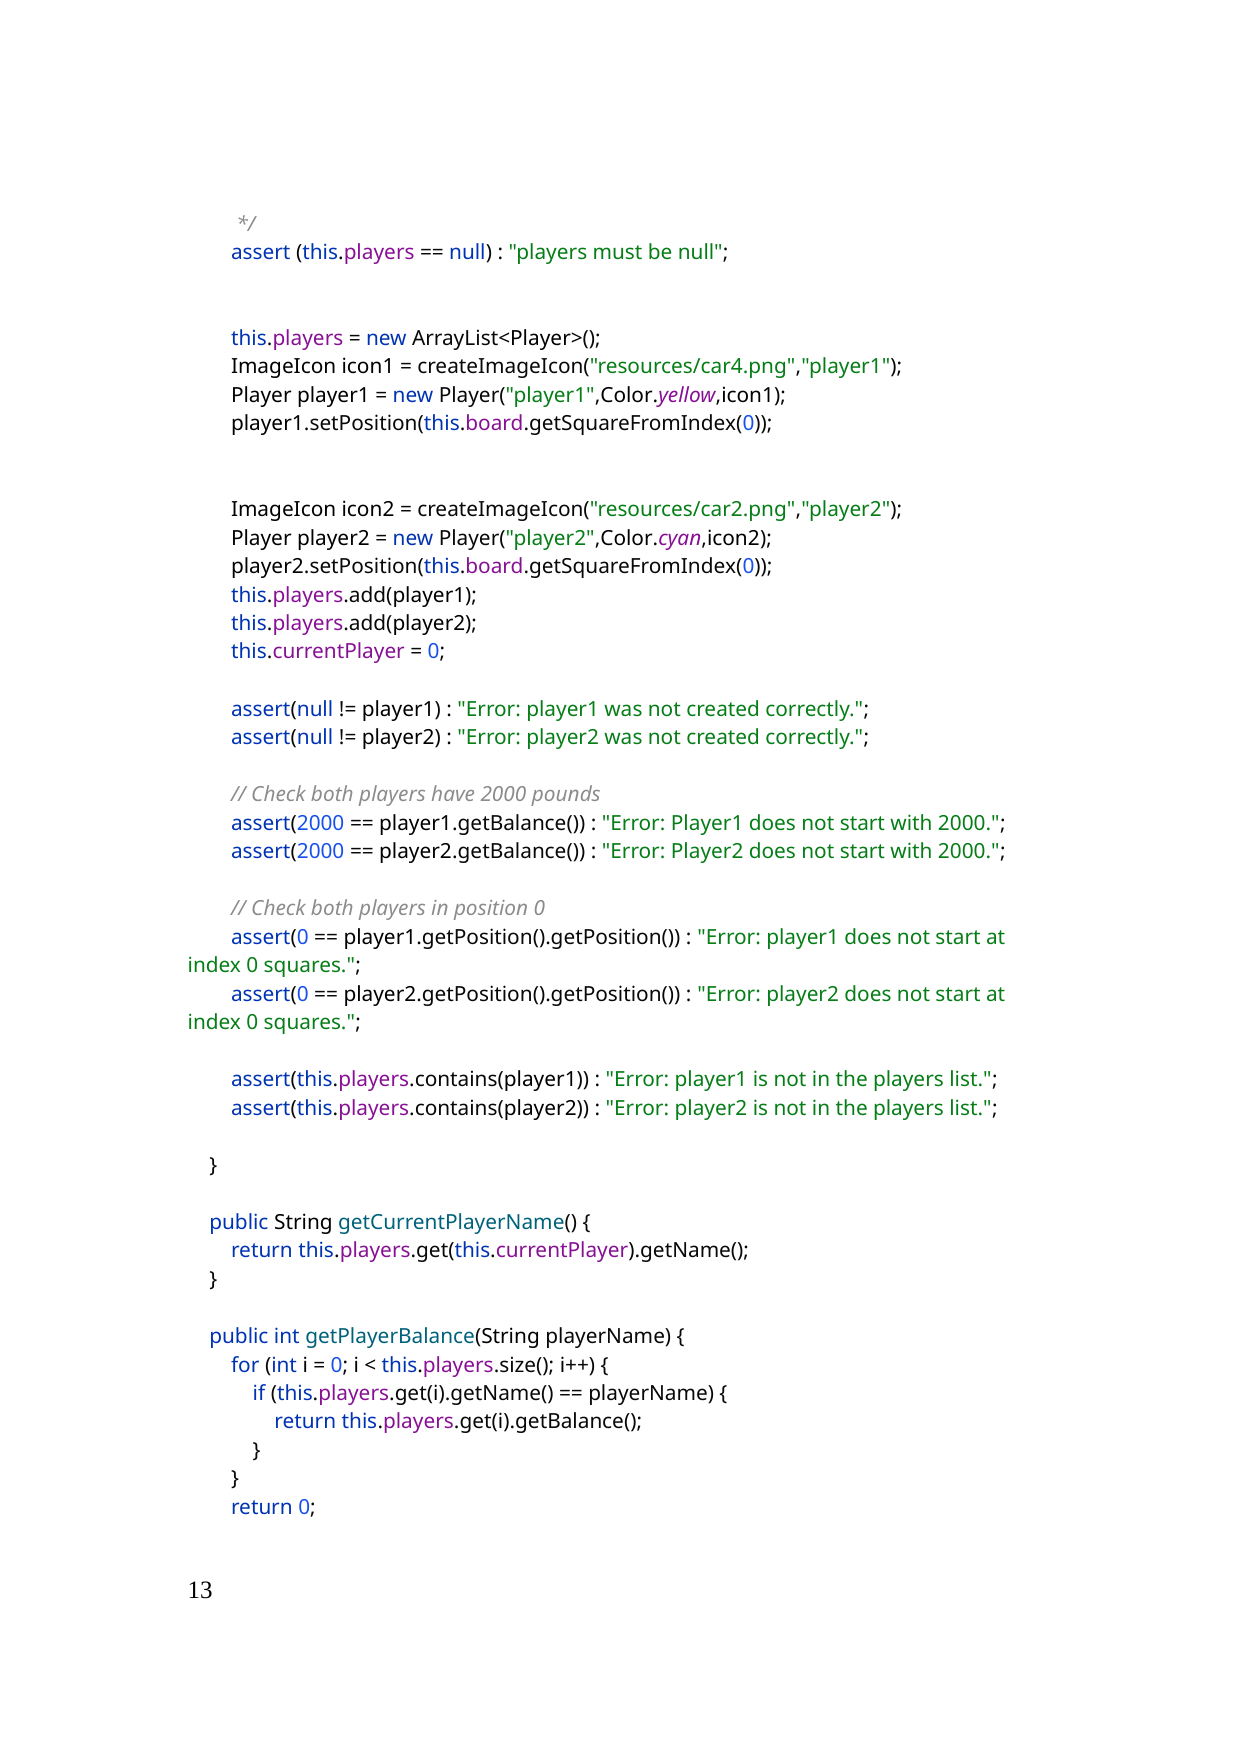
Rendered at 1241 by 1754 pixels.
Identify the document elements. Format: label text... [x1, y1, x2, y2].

text */ assert (this.players == null) : "players must be null"; this.players = new ArrayList<Player>(); ImageIcon icon1 = createImageIcon("resources/car4.png","player1"); Player player1 = new Player("player1",Color.yellow,icon1); player1.setPosition(this.board.getSquareFromIndex(0)); ImageIcon icon2 = createImageIcon("resources/car2.png","player2"); Player player2 = new Player("player2",Color.cyan,icon2); player2.setPosition(this.board.getSquareFromIndex(0)); this.players.add(player1); this.players.add(player2); this.currentPlayer = 0; assert(null != player1) : "Error: player1 was not created correctly."; assert(null != player2) : "Error: player2 was not created correctly."; // Check both players have 2000 pounds assert(2000 == player1.getBalance()) : "Error: Player1 does not start with 2000."; assert(2000 == player2.getBalance()) : "Error: Player2 does not start with 2000."; // Check both players in position 0 assert(0 == player1.getPosition().getPosition()) : "Error: player1 does not start at index 0 squares."; assert(0 == player2.getPosition().getPosition()) : "Error: player2 does not start at index 0 squares."; assert(this.players.contains(player1)) : "Error: player1 is not in the players list."; assert(this.players.contains(player2)) : "Error: player2 is not in the players list."; } public String getCurrentPlayerName() { return this.players.get(this.currentPlayer).getName(); } public int getPlayerBalance(String playerName) { for (int i = 0; i < this.players.size(); i++) { if (this.players.get(i).getName() == playerName) { return this.players.get(i).getBalance(); } } return 0; [187, 209, 1053, 1520]
